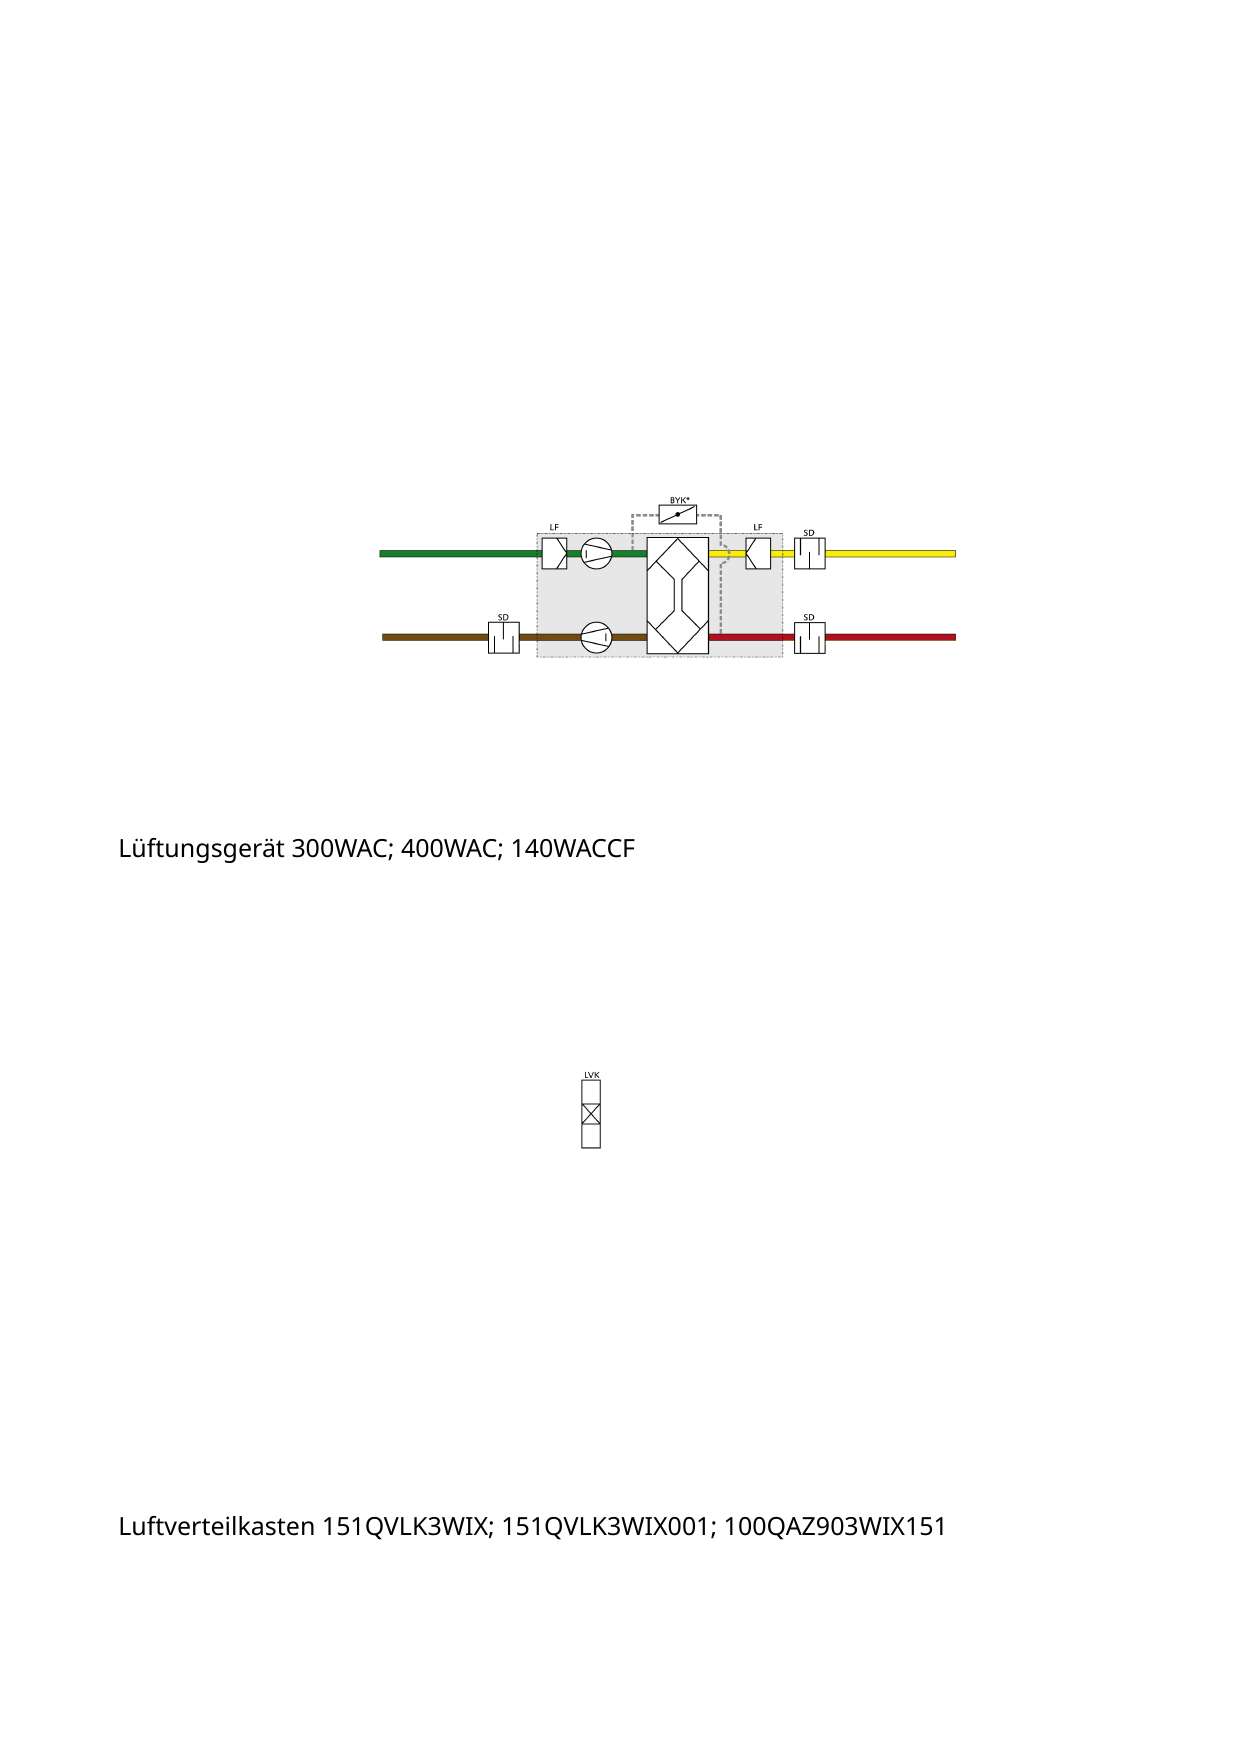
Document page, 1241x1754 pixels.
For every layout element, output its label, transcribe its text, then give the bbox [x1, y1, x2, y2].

text Luftverteilkasten 151QVLK3WIX; 151QVLK3WIX001; 100QAZ903WIX151 [118, 1509, 1122, 1543]
picture [118, 186, 1122, 831]
text Lüftungsgerät 300WAC; 400WAC; 140WACCF [118, 831, 1122, 864]
picture [118, 864, 1122, 1509]
